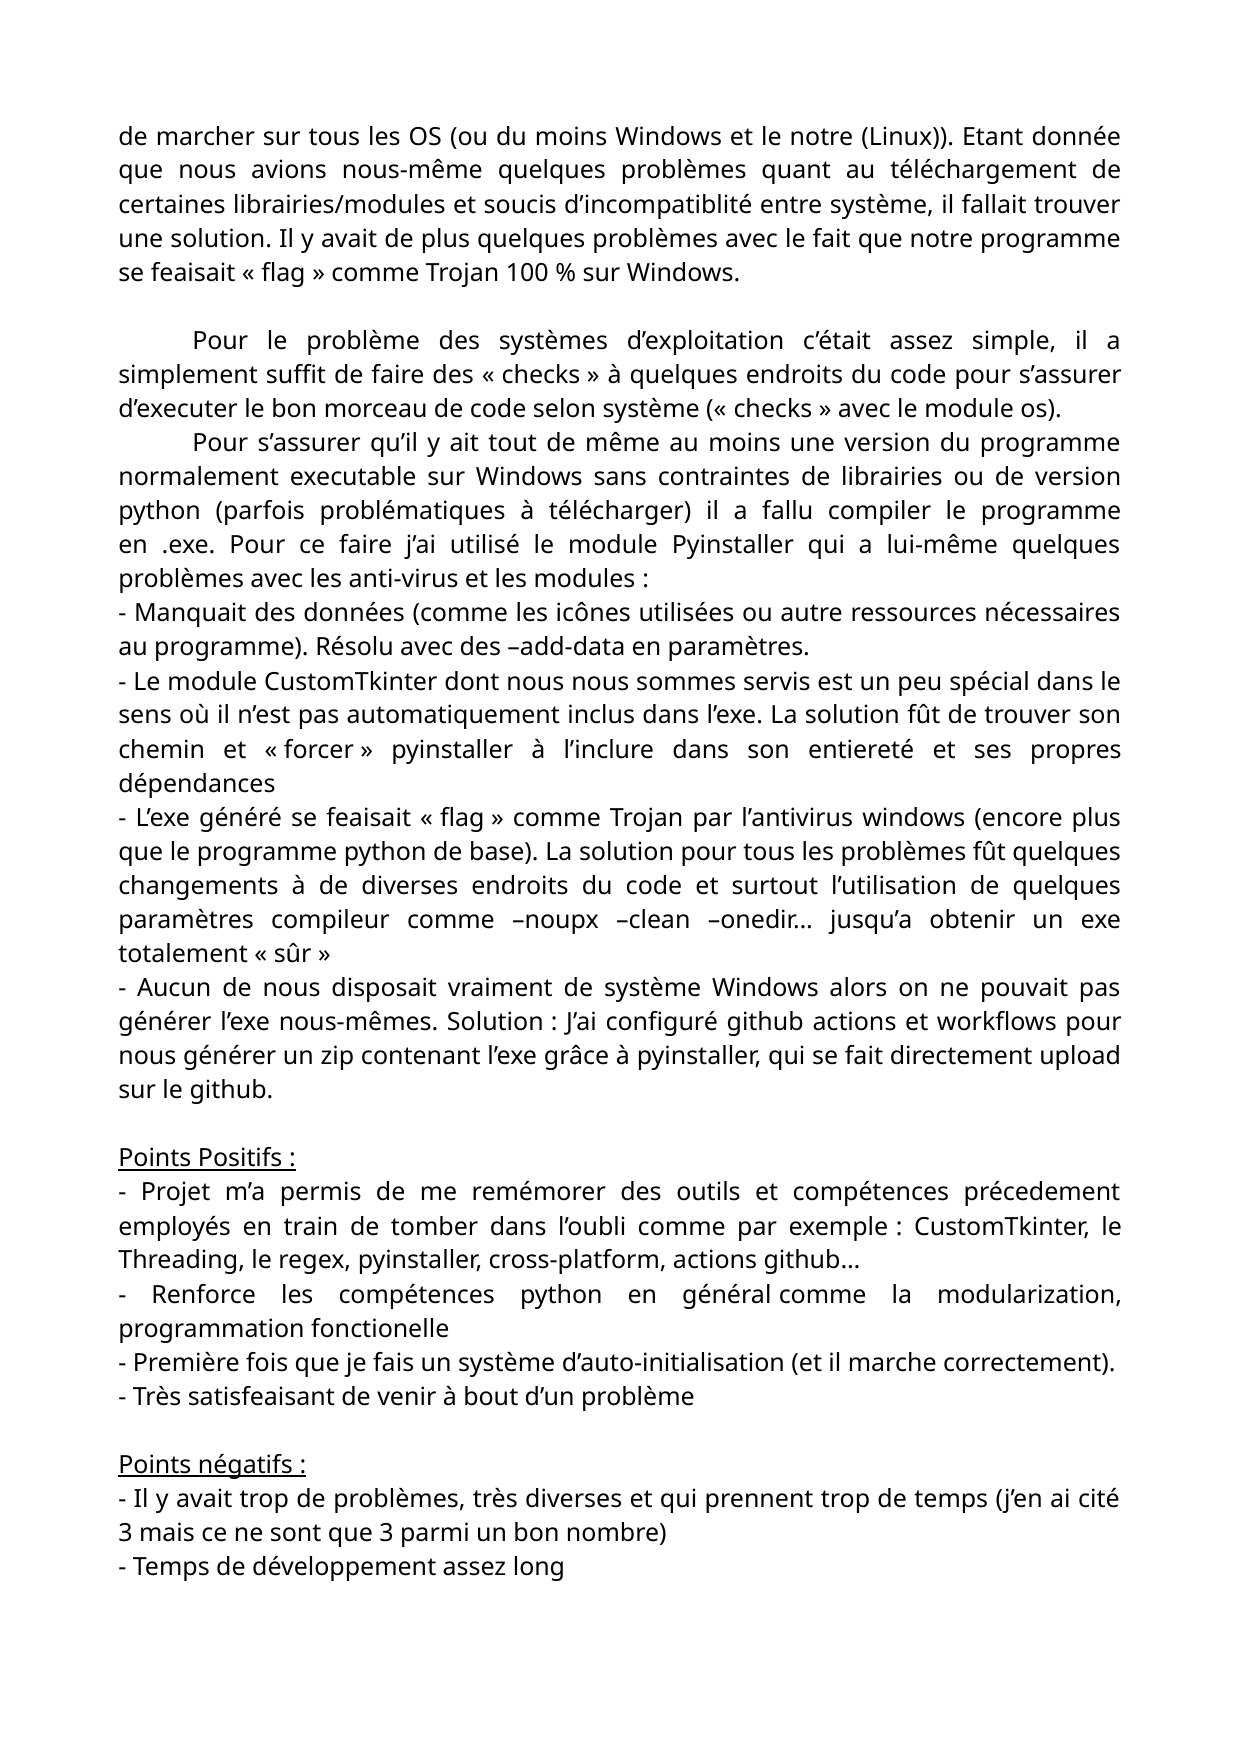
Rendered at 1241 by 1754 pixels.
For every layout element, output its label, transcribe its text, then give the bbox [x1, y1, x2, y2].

text - Le module CustomTkinter dont nous nous sommes servis est un peu spécial dans le sens où il n’est pas automatiquement inclus dans l’exe. La solution fût de trouver son chemin et « forcer » pyinstaller à l’inclure dans son entiereté et ses propres dépendances [118, 663, 1122, 799]
text Points Positifs : [118, 1140, 1122, 1174]
text - Première fois que je fais un système d’auto-initialisation (et il marche correctement). [118, 1344, 1122, 1378]
text - Très satisfeaisant de venir à bout d’un problème [118, 1378, 1122, 1412]
text - Renforce les compétences python en général comme la modularization, programmation fonctionelle [118, 1276, 1122, 1344]
text - Manquait des données (comme les icônes utilisées ou autre ressources nécessaires au programme). Résolu avec des –add-data en paramètres. [118, 595, 1122, 663]
text Pour le problème des systèmes d’exploitation c’était assez simple, il a simplement suffit de faire des « checks » à quelques endroits du code pour s’assurer d’executer le bon morceau de code selon système (« checks » avec le module os). [118, 322, 1122, 425]
text Points négatifs : [118, 1447, 1122, 1481]
text - Aucun de nous disposait vraiment de système Windows alors on ne pouvait pas générer l’exe nous-mêmes. Solution : J’ai configuré github actions et workflows pour nous générer un zip contenant l’exe grâce à pyinstaller, qui se fait directement upload sur le github. [118, 970, 1122, 1106]
text Pour s’assurer qu’il y ait tout de même au moins une version du programme normalement executable sur Windows sans contraintes de librairies ou de version python (parfois problématiques à télécharger) il a fallu compiler le programme en .exe. Pour ce faire j’ai utilisé le module Pyinstaller qui a lui-même quelques problèmes avec les anti-virus et les modules : [118, 425, 1122, 595]
text - L’exe généré se feaisait « flag » comme Trojan par l’antivirus windows (encore plus que le programme python de base). La solution pour tous les problèmes fût quelques changements à de diverses endroits du code et surtout l’utilisation de quelques paramètres compileur comme –noupx –clean –onedir… jusqu’a obtenir un exe totalement « sûr » [118, 799, 1122, 970]
text - Projet m’a permis de me remémorer des outils et compétences précedement employés en train de tomber dans l’oubli comme par exemple : CustomTkinter, le Threading, le regex, pyinstaller, cross-platform, actions github… [118, 1174, 1122, 1276]
text - Temps de développement assez long [118, 1549, 1122, 1583]
text de marcher sur tous les OS (ou du moins Windows et le notre (Linux)). Etant donnée que nous avions nous-même quelques problèmes quant au téléchargement de certaines librairies/modules et soucis d’incompatiblité entre système, il fallait trouver une solution. Il y avait de plus quelques problèmes avec le fait que notre programme se feaisait « flag » comme Trojan 100 % sur Windows. [118, 118, 1122, 288]
text - Il y avait trop de problèmes, très diverses et qui prennent trop de temps (j’en ai cité 3 mais ce ne sont que 3 parmi un bon nombre) [118, 1481, 1122, 1549]
